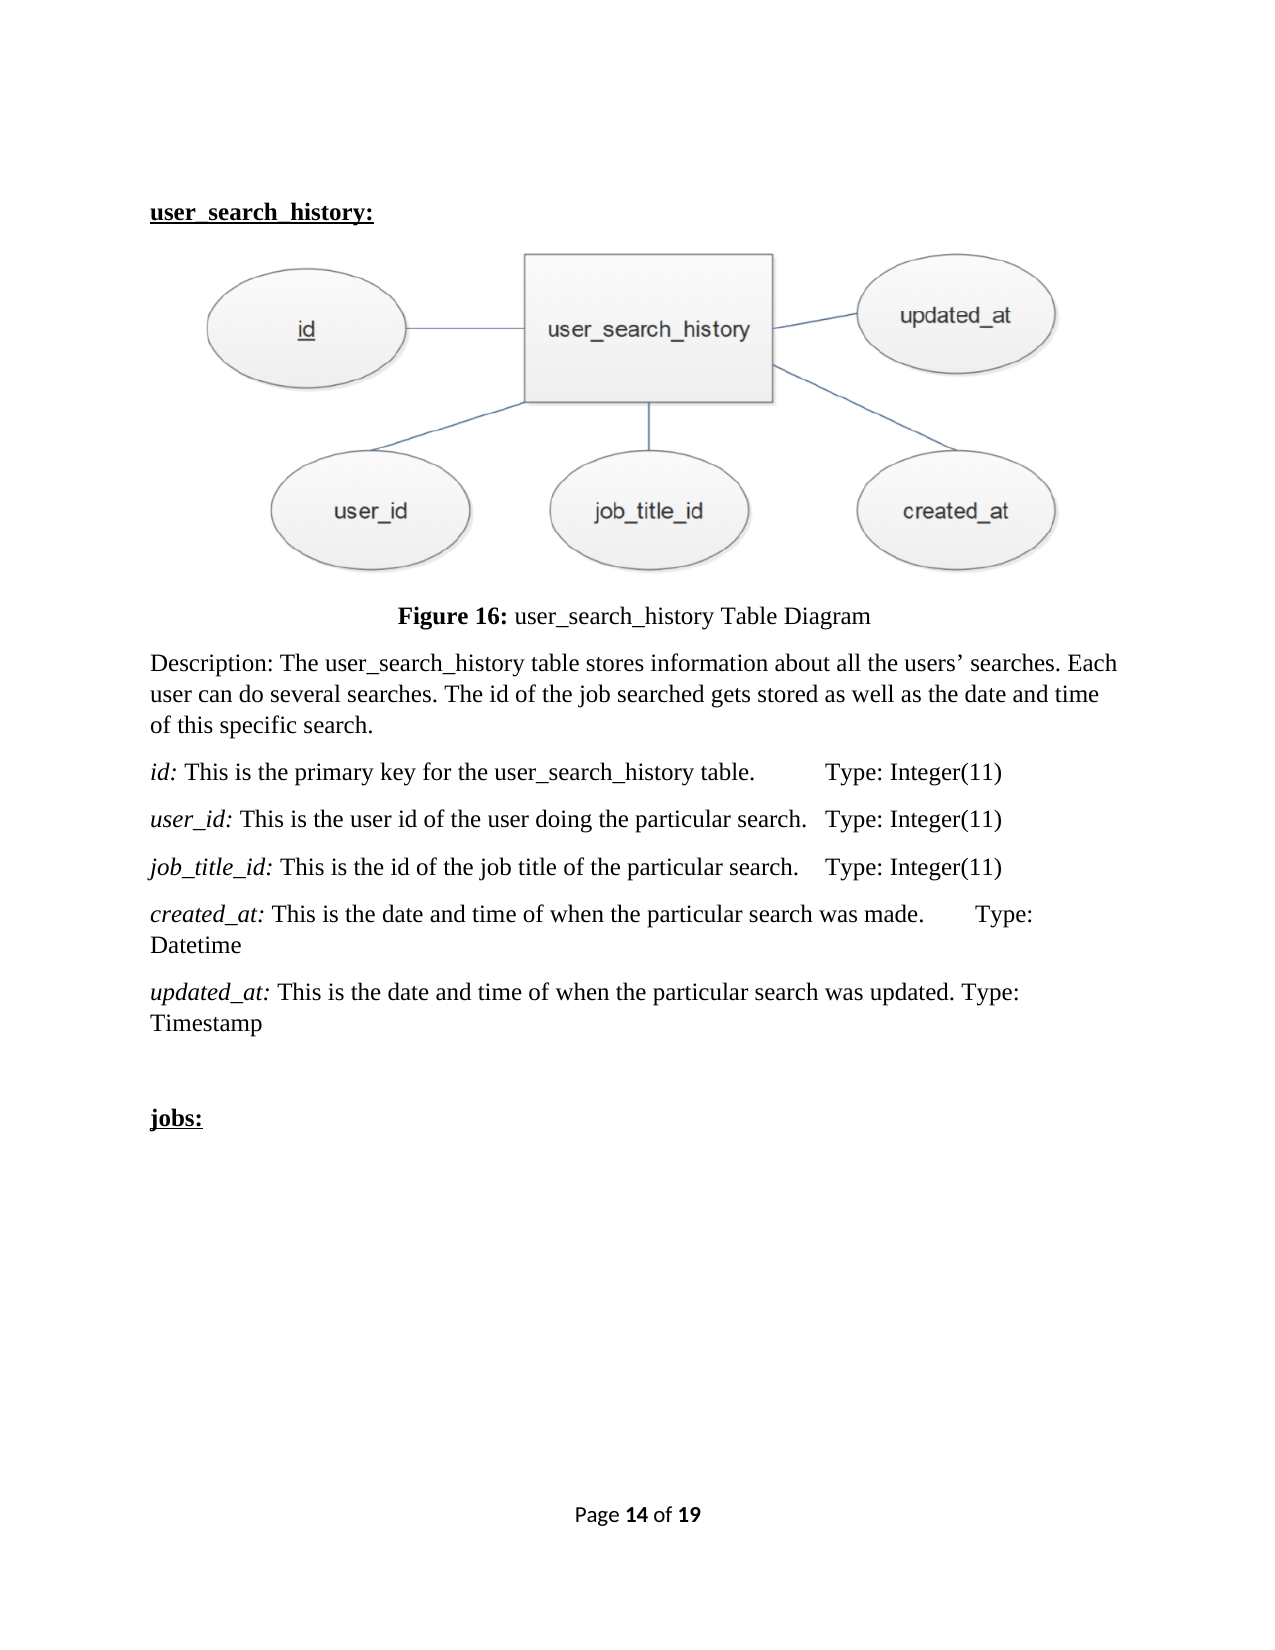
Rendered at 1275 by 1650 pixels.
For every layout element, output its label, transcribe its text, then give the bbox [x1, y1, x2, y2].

text created_at: This is the date and time of when the particular search was made. Type: Datetime [150, 899, 1125, 959]
text job_title_id: This is the id of the job title of the particular search. Type: Integer(11) [150, 852, 1125, 881]
text user_id: This is the user id of the user doing the particular search. Type: Integer(11) [150, 804, 1125, 833]
text Figure 16: user_search_history Table Diagram [150, 601, 1125, 629]
text updated_at: This is the date and time of when the particular search was updated. Type: Timestamp [150, 977, 1125, 1037]
text jobs: [150, 1103, 1125, 1132]
text Description: The user_search_history table stores information about all the users’ searches. Each user can do several searches. The id of the job searched gets stored as well as the date and time of this specific search. [150, 648, 1125, 738]
text user_search_history: [150, 197, 1125, 226]
text id: This is the primary key for the user_search_history table. Type: Integer(11) [150, 757, 1125, 786]
